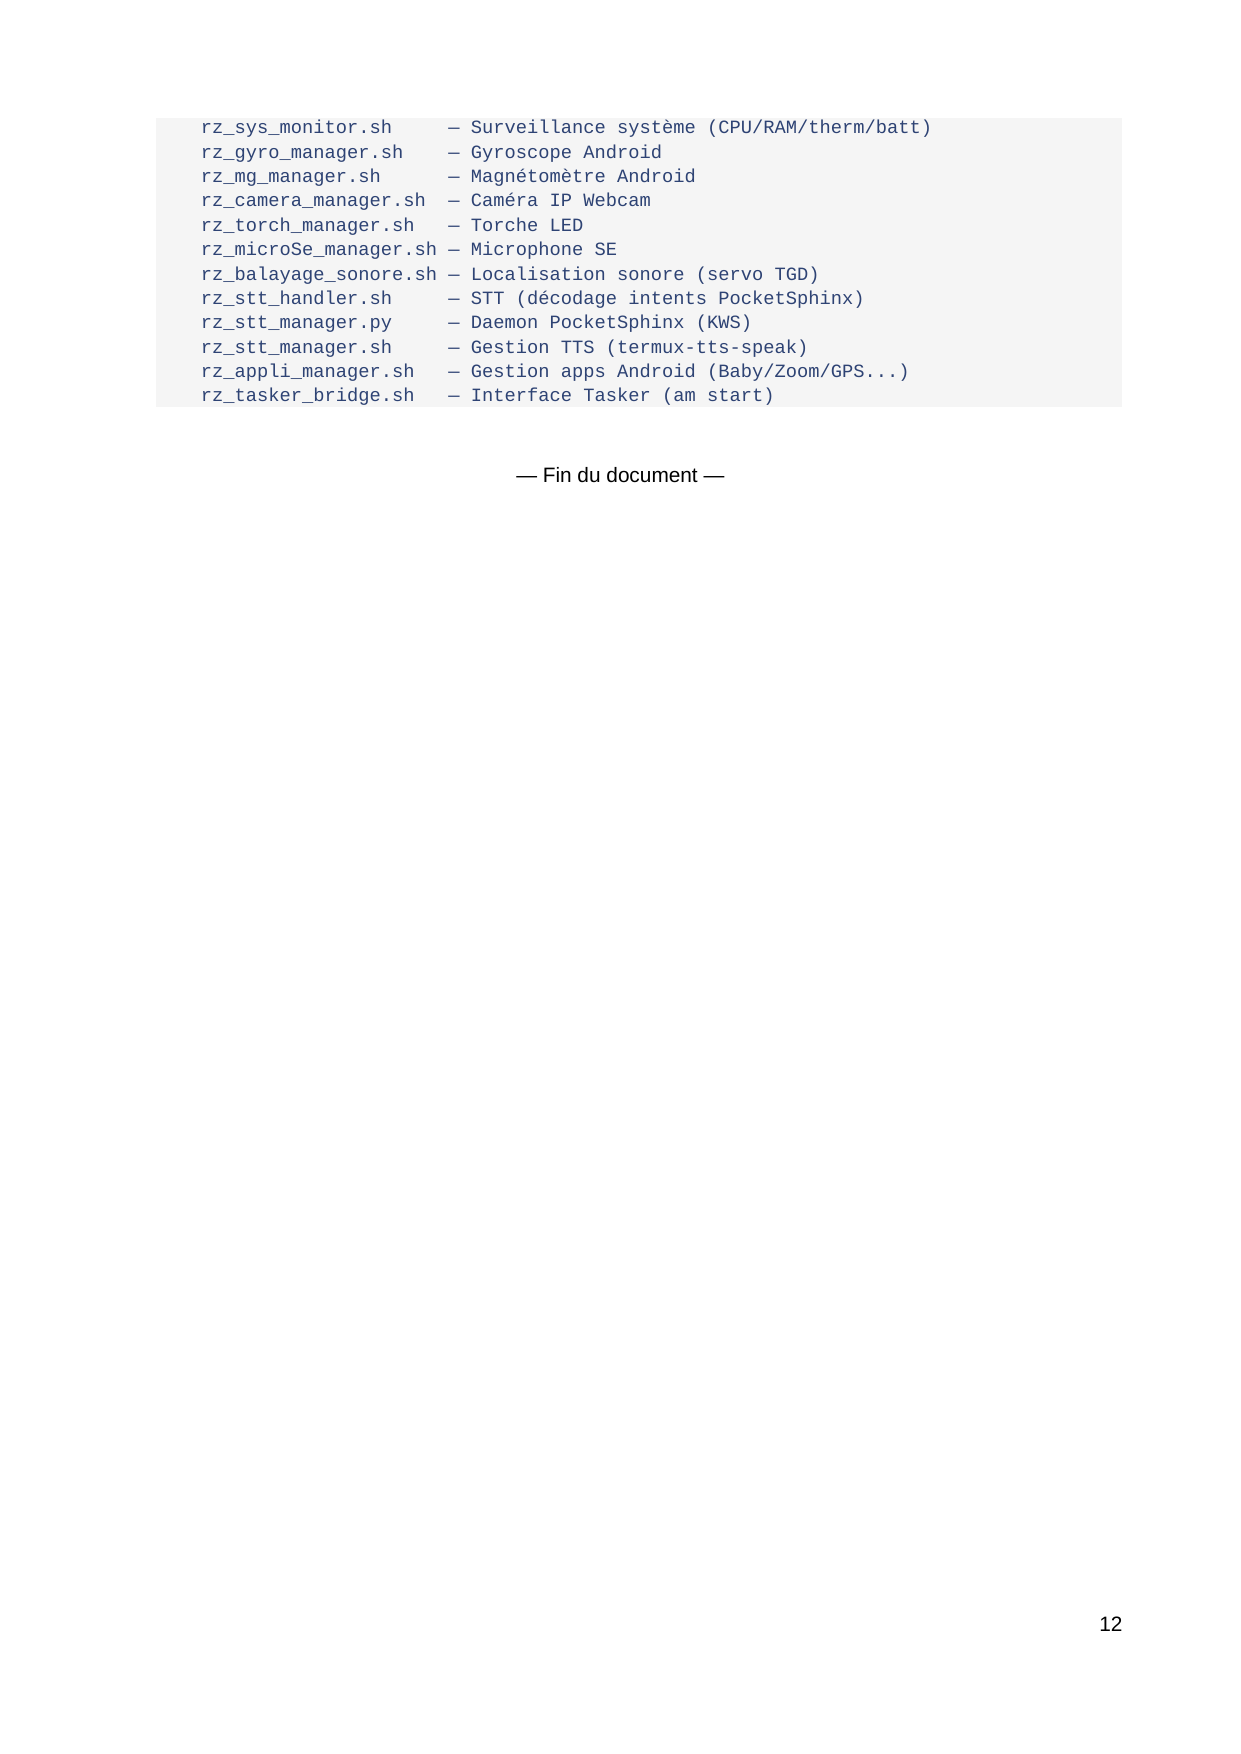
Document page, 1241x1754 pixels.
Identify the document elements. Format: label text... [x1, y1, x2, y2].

text rz_stt_manager.sh — Gestion TTS (termux-tts-speak) [156, 337, 1122, 359]
text rz_stt_manager.py — Daemon PocketSphinx (KWS) [156, 313, 1122, 334]
text rz_torch_manager.sh — Torche LED [156, 216, 1122, 237]
text rz_gyro_manager.sh — Gyroscope Android [156, 142, 1122, 164]
text rz_appli_manager.sh — Gestion apps Android (Baby/Zoom/GPS...) [156, 362, 1122, 383]
text rz_mg_manager.sh — Magnétomètre Android [156, 167, 1122, 188]
text rz_tasker_bridge.sh — Interface Tasker (am start) [156, 386, 1122, 407]
text — Fin du document — [118, 463, 1122, 487]
text rz_camera_manager.sh — Caméra IP Webcam [156, 191, 1122, 212]
text rz_microSe_manager.sh — Microphone SE [156, 240, 1122, 261]
text rz_balayage_sonore.sh — Localisation sonore (servo TGD) [156, 264, 1122, 286]
text rz_stt_handler.sh — STT (décodage intents PocketSphinx) [156, 289, 1122, 310]
text rz_sys_monitor.sh — Surveillance système (CPU/RAM/therm/batt) [156, 118, 1122, 139]
